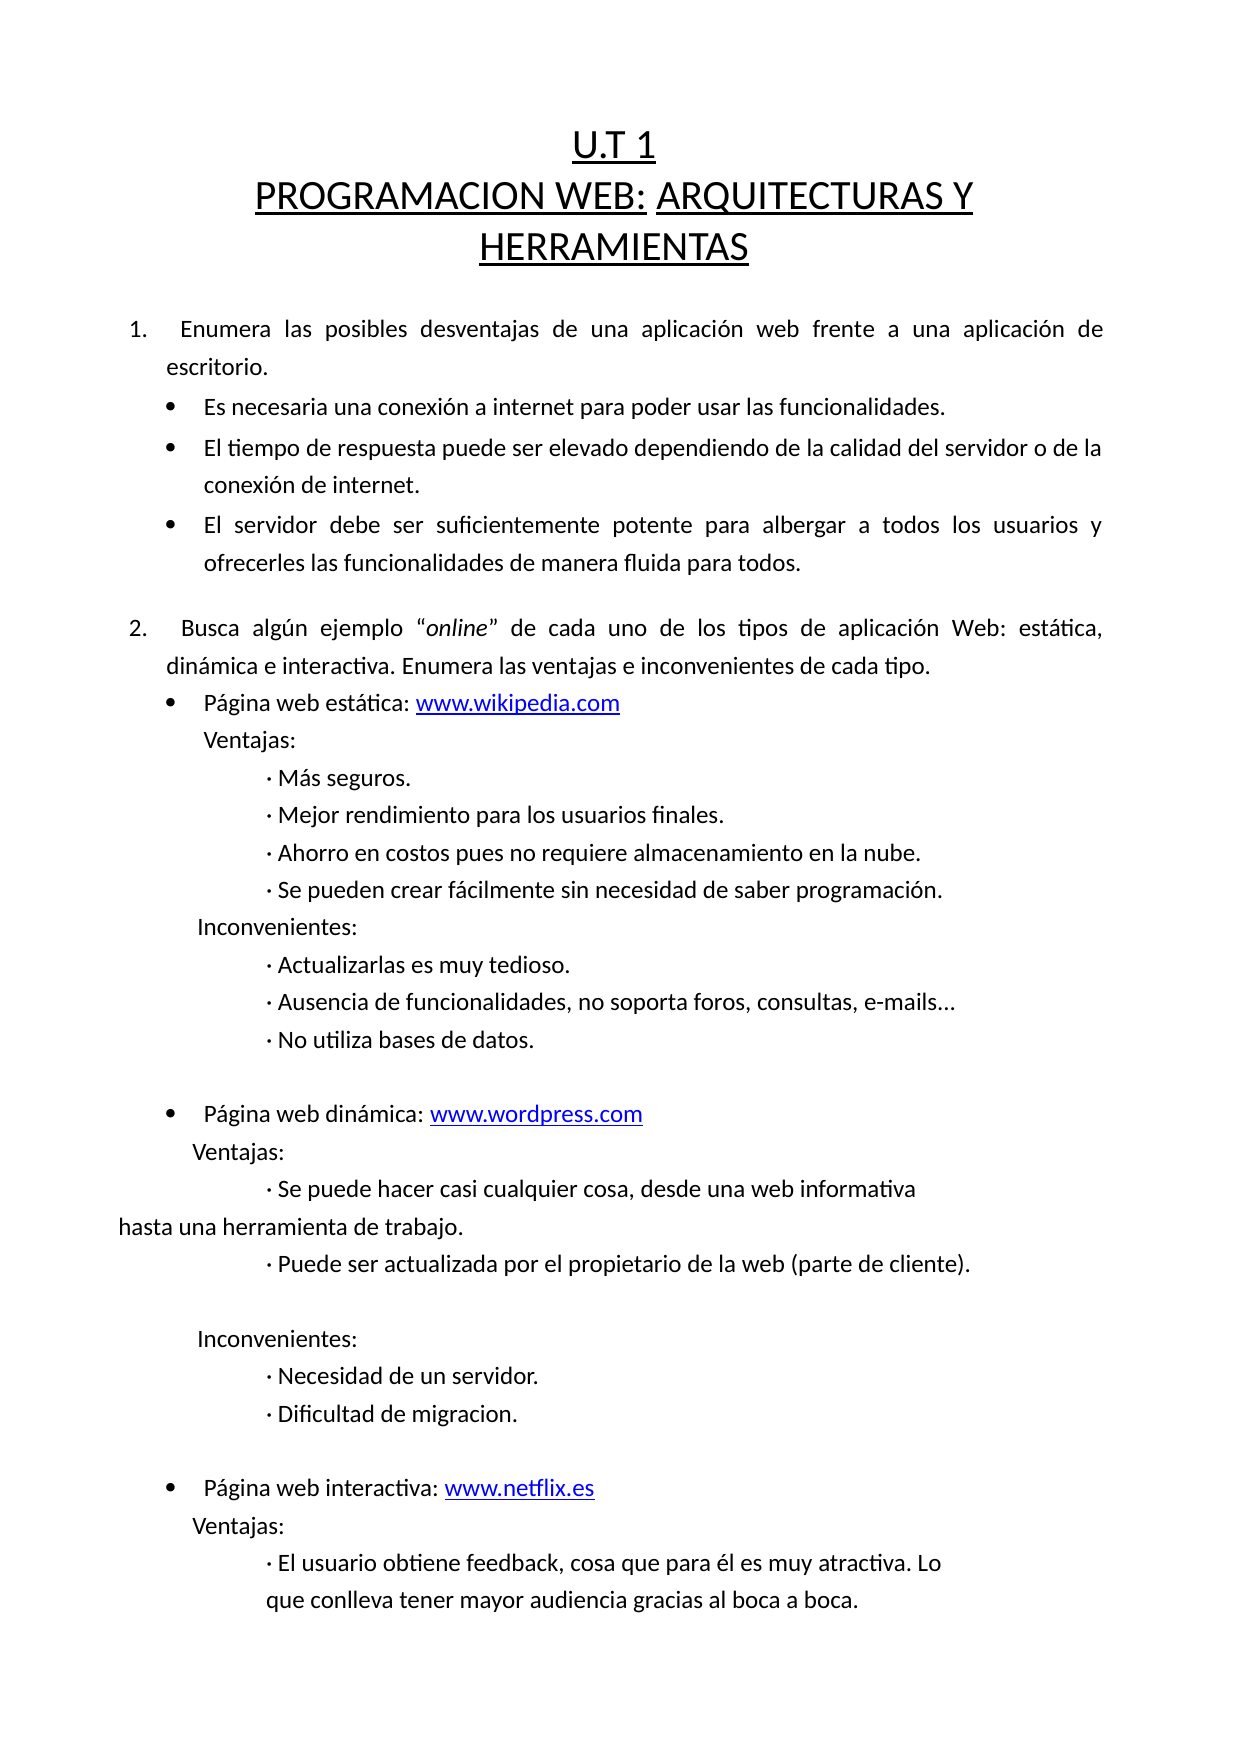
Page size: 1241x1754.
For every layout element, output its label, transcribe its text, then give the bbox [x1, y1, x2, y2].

text 2. Busca algún ejemplo “online” de cada uno de los tipos de aplicación Web: estática, dinámica e interactiva. Enumera las ventajas e inconvenientes de cada tipo. [129, 606, 1103, 680]
list El tiempo de respuesta puede ser elevado dependiendo de la calidad del servidor o de la conexión de internet. [166, 425, 1104, 500]
text 1. Enumera las posibles desventajas de una aplicación web frente a una aplicación de escritorio. [129, 307, 1104, 381]
list Página web estática: www.wikipedia.com [166, 680, 1103, 718]
text · El usuario obtiene feedback, cosa que para él es muy atractiva. Lo que conlleva tener mayor audiencia gracias al boca a boca. [118, 1540, 1103, 1615]
text PROGRAMACION WEB: ARQUITECTURAS Y HERRAMIENTAS [252, 169, 976, 271]
list Es necesaria una conexión a internet para poder usar las funcionalidades. [166, 384, 1104, 422]
text · Ahorro en costos pues no requiere almacenamiento en la nube. [118, 830, 1103, 867]
list El servidor debe ser suficientemente potente para albergar a todos los usuarios y ofrecerles las funcionalidades de manera fluida para todos. [166, 503, 1104, 577]
text · Actualizarlas es muy tedioso. [118, 942, 1103, 979]
text · Puede ser actualizada por el propietario de la web (parte de cliente). [118, 1241, 1103, 1279]
text · Mejor rendimiento para los usuarios finales. [118, 792, 1103, 830]
text · Necesidad de un servidor. [118, 1353, 1103, 1391]
list Página web interactiva: www.netflix.es [166, 1466, 1103, 1503]
text U.T 1 [483, 118, 744, 169]
text Inconvenientes: [118, 905, 1103, 942]
text · Más seguros. [118, 755, 1103, 792]
text Ventajas: [118, 1129, 1103, 1166]
text Ventajas: [118, 718, 1103, 755]
list Página web dinámica: www.wordpress.com [166, 1092, 1103, 1129]
text Inconvenientes: [118, 1316, 1103, 1353]
text · Se puede hacer casi cualquier cosa, desde una web informativa hasta una herramienta de trabajo. [118, 1166, 1103, 1241]
text · No utiliza bases de datos. [118, 1017, 1103, 1054]
text Ventajas: [118, 1503, 1103, 1540]
text · Ausencia de funcionalidades, no soporta foros, consultas, e-mails... [118, 979, 1103, 1017]
text · Se pueden crear fácilmente sin necesidad de saber programación. [118, 867, 1103, 905]
text · Dificultad de migracion. [118, 1391, 1103, 1428]
